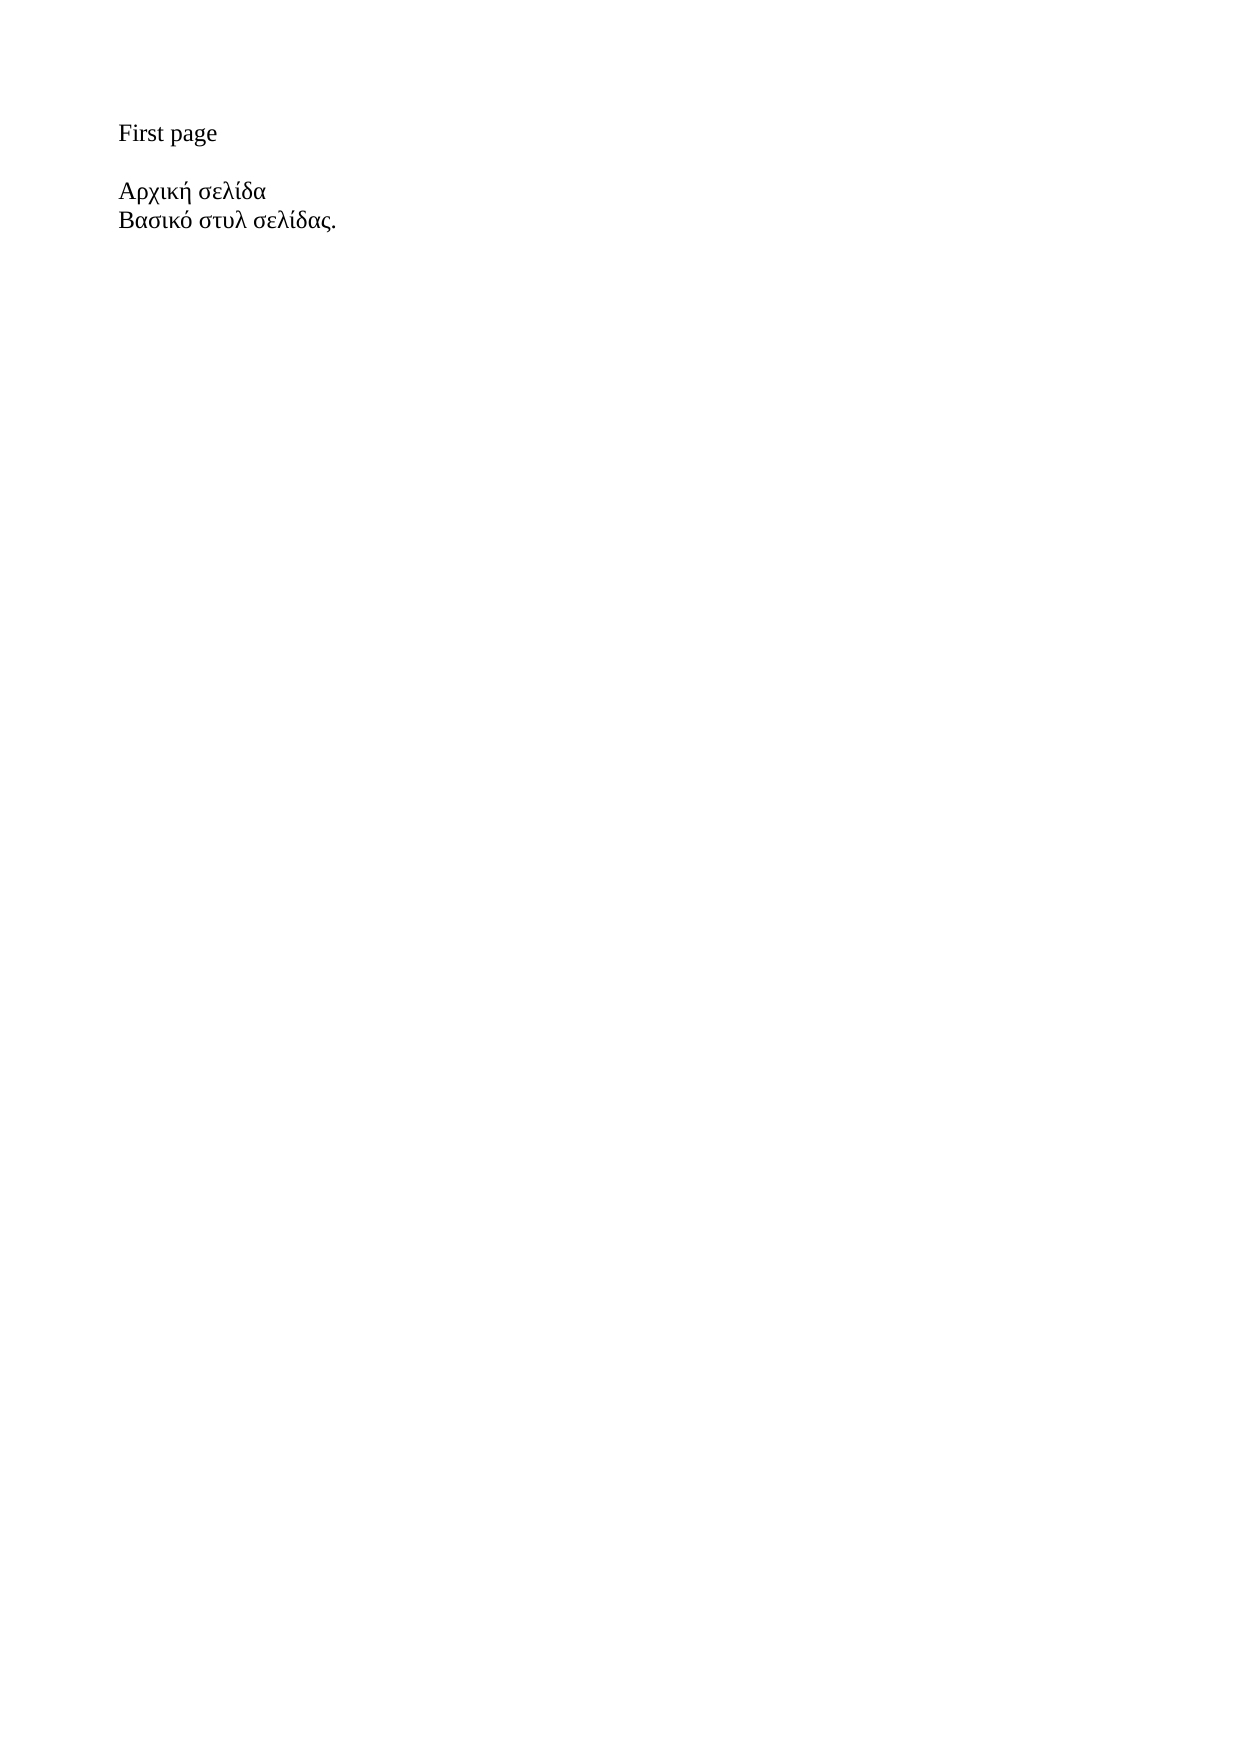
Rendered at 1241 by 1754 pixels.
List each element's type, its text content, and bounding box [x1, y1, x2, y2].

text Βασικό στυλ σελίδας. [118, 205, 1122, 234]
text Αρχική σελίδα [118, 176, 1122, 205]
